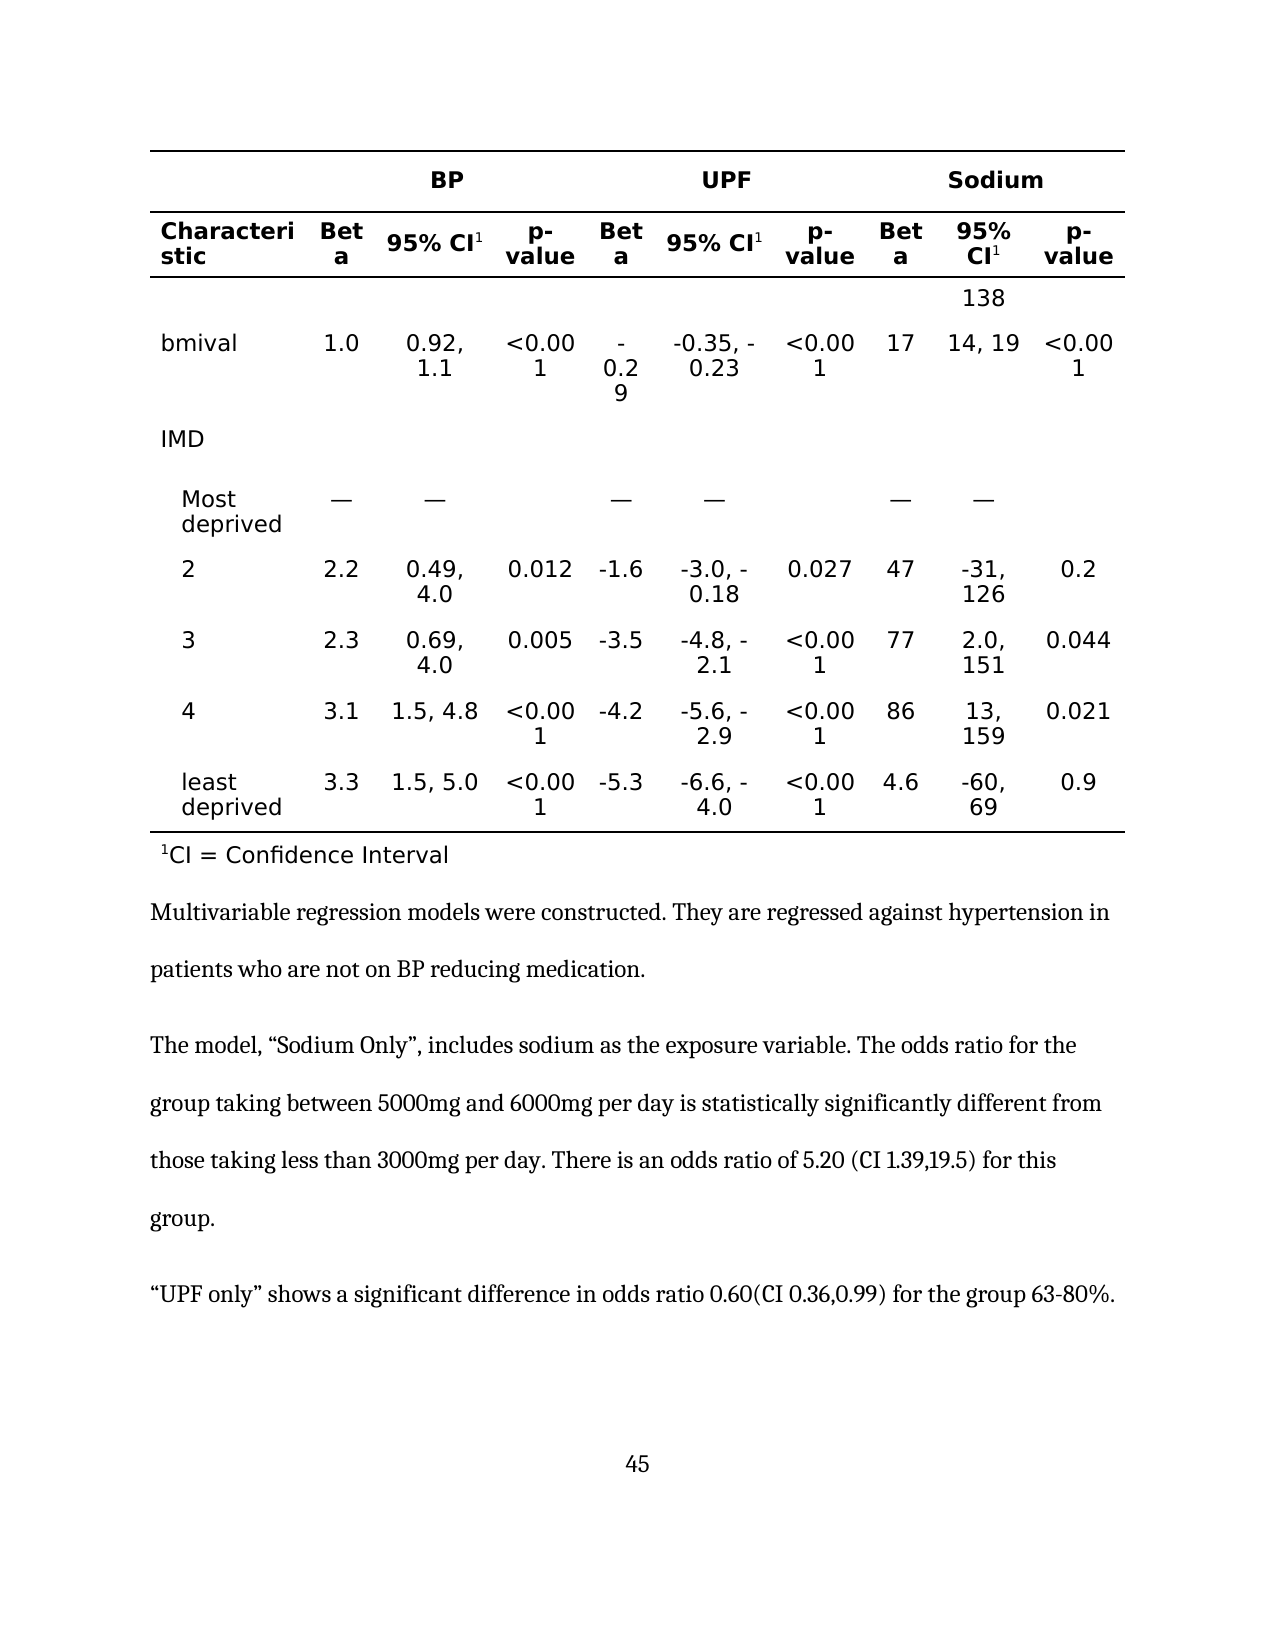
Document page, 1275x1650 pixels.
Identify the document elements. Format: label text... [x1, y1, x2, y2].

table_cell 95% CI1 [376, 213, 494, 276]
table_cell [150, 278, 307, 321]
table_cell 2 [150, 548, 307, 618]
table_cell p-value [1032, 213, 1125, 276]
table_cell <0.001 [494, 689, 587, 760]
table_cell 1.0 [307, 321, 376, 417]
table_cell [866, 417, 935, 477]
table_cell [773, 477, 866, 547]
table_cell [494, 477, 587, 547]
table_cell [1032, 278, 1125, 321]
table_cell [866, 278, 935, 321]
table_cell 3.3 [307, 760, 376, 831]
table_cell <0.001 [773, 760, 866, 831]
table_cell — [655, 477, 773, 547]
table_cell [376, 278, 494, 321]
table_cell — [935, 477, 1032, 547]
table_cell [655, 417, 773, 477]
table_cell [935, 417, 1032, 477]
table_cell 0.044 [1032, 618, 1125, 689]
table_cell 13, 159 [935, 689, 1032, 760]
table_cell Most deprived [150, 477, 307, 547]
table_cell 0.9 [1032, 760, 1125, 831]
table_cell bmival [150, 321, 307, 417]
table_cell [773, 278, 866, 321]
table_cell -0.29 [587, 321, 655, 417]
table_cell [655, 278, 773, 321]
table_cell 1CI = Confidence Interval [150, 833, 1125, 879]
table_cell 1.5, 4.8 [376, 689, 494, 760]
table_cell — [587, 477, 655, 547]
table_cell 3 [150, 618, 307, 689]
table_cell least deprived [150, 760, 307, 831]
table_cell Beta [866, 213, 935, 276]
table_cell -3.5 [587, 618, 655, 689]
table_cell -60, 69 [935, 760, 1032, 831]
table_cell p-value [494, 213, 587, 276]
table_cell <0.001 [1032, 321, 1125, 417]
table_cell 1.5, 5.0 [376, 760, 494, 831]
table_cell 3.1 [307, 689, 376, 760]
table_cell Beta [307, 213, 376, 276]
table_cell 0.69, 4.0 [376, 618, 494, 689]
table_cell 95% CI1 [935, 213, 1032, 276]
table_cell -5.3 [587, 760, 655, 831]
table_cell 0.012 [494, 548, 587, 618]
table_cell — [307, 477, 376, 547]
table_cell [494, 417, 587, 477]
table_cell 2.3 [307, 618, 376, 689]
table_cell Characteristic [150, 213, 307, 276]
table_cell p-value [773, 213, 866, 276]
table_cell [307, 417, 376, 477]
table_cell -4.8, -2.1 [655, 618, 773, 689]
table_cell 4 [150, 689, 307, 760]
table_cell 17 [866, 321, 935, 417]
table_cell 138 [935, 278, 1032, 321]
table_cell 77 [866, 618, 935, 689]
table_cell <0.001 [773, 618, 866, 689]
table_cell — [866, 477, 935, 547]
table_cell -31, 126 [935, 548, 1032, 618]
table_cell [587, 278, 655, 321]
table_cell 0.027 [773, 548, 866, 618]
table_cell [773, 417, 866, 477]
table_cell 0.021 [1032, 689, 1125, 760]
table_cell -5.6, -2.9 [655, 689, 773, 760]
table_cell 0.92, 1.1 [376, 321, 494, 417]
table_cell 95% CI1 [655, 213, 773, 276]
table_header [150, 152, 307, 211]
table_cell 2.2 [307, 548, 376, 618]
table_cell -6.6, -4.0 [655, 760, 773, 831]
table_cell 47 [866, 548, 935, 618]
table_header Sodium [866, 152, 1125, 211]
table_cell -0.35, -0.23 [655, 321, 773, 417]
table_cell [494, 278, 587, 321]
table_cell 14, 19 [935, 321, 1032, 417]
table_cell 0.005 [494, 618, 587, 689]
table_cell [1032, 477, 1125, 547]
table_cell [1032, 417, 1125, 477]
table_header BP [307, 152, 587, 211]
table_cell -4.2 [587, 689, 655, 760]
table_cell <0.001 [773, 321, 866, 417]
table_cell 4.6 [866, 760, 935, 831]
text “UPF only” shows a significant difference in odds ratio 0.60(CI 0.36,0.99) for the group 63-80%. [150, 1280, 1125, 1309]
table_cell [307, 278, 376, 321]
table_cell — [376, 477, 494, 547]
table_cell [587, 417, 655, 477]
table_cell 0.2 [1032, 548, 1125, 618]
text The model, “Sodium Only”, includes sodium as the exposure variable. The odds ratio for the group taking between 5000mg and 6000mg per day is statistically significantly different from those taking less than 3000mg per day. There is an odds ratio of 5.20 (CI 1.39,19.5) for this group. [150, 1031, 1125, 1232]
text Multivariable regression models were constructed. They are regressed against hypertension in patients who are not on BP reducing medication. [150, 897, 1125, 984]
table_cell -3.0, -0.18 [655, 548, 773, 618]
table_cell <0.001 [494, 321, 587, 417]
table_cell [376, 417, 494, 477]
table_cell 2.0, 151 [935, 618, 1032, 689]
table_cell <0.001 [773, 689, 866, 760]
table_cell <0.001 [494, 760, 587, 831]
table_cell 0.49, 4.0 [376, 548, 494, 618]
table_cell 86 [866, 689, 935, 760]
table_cell -1.6 [587, 548, 655, 618]
table_cell Beta [587, 213, 655, 276]
table_header UPF [587, 152, 866, 211]
table_cell IMD [150, 417, 307, 477]
